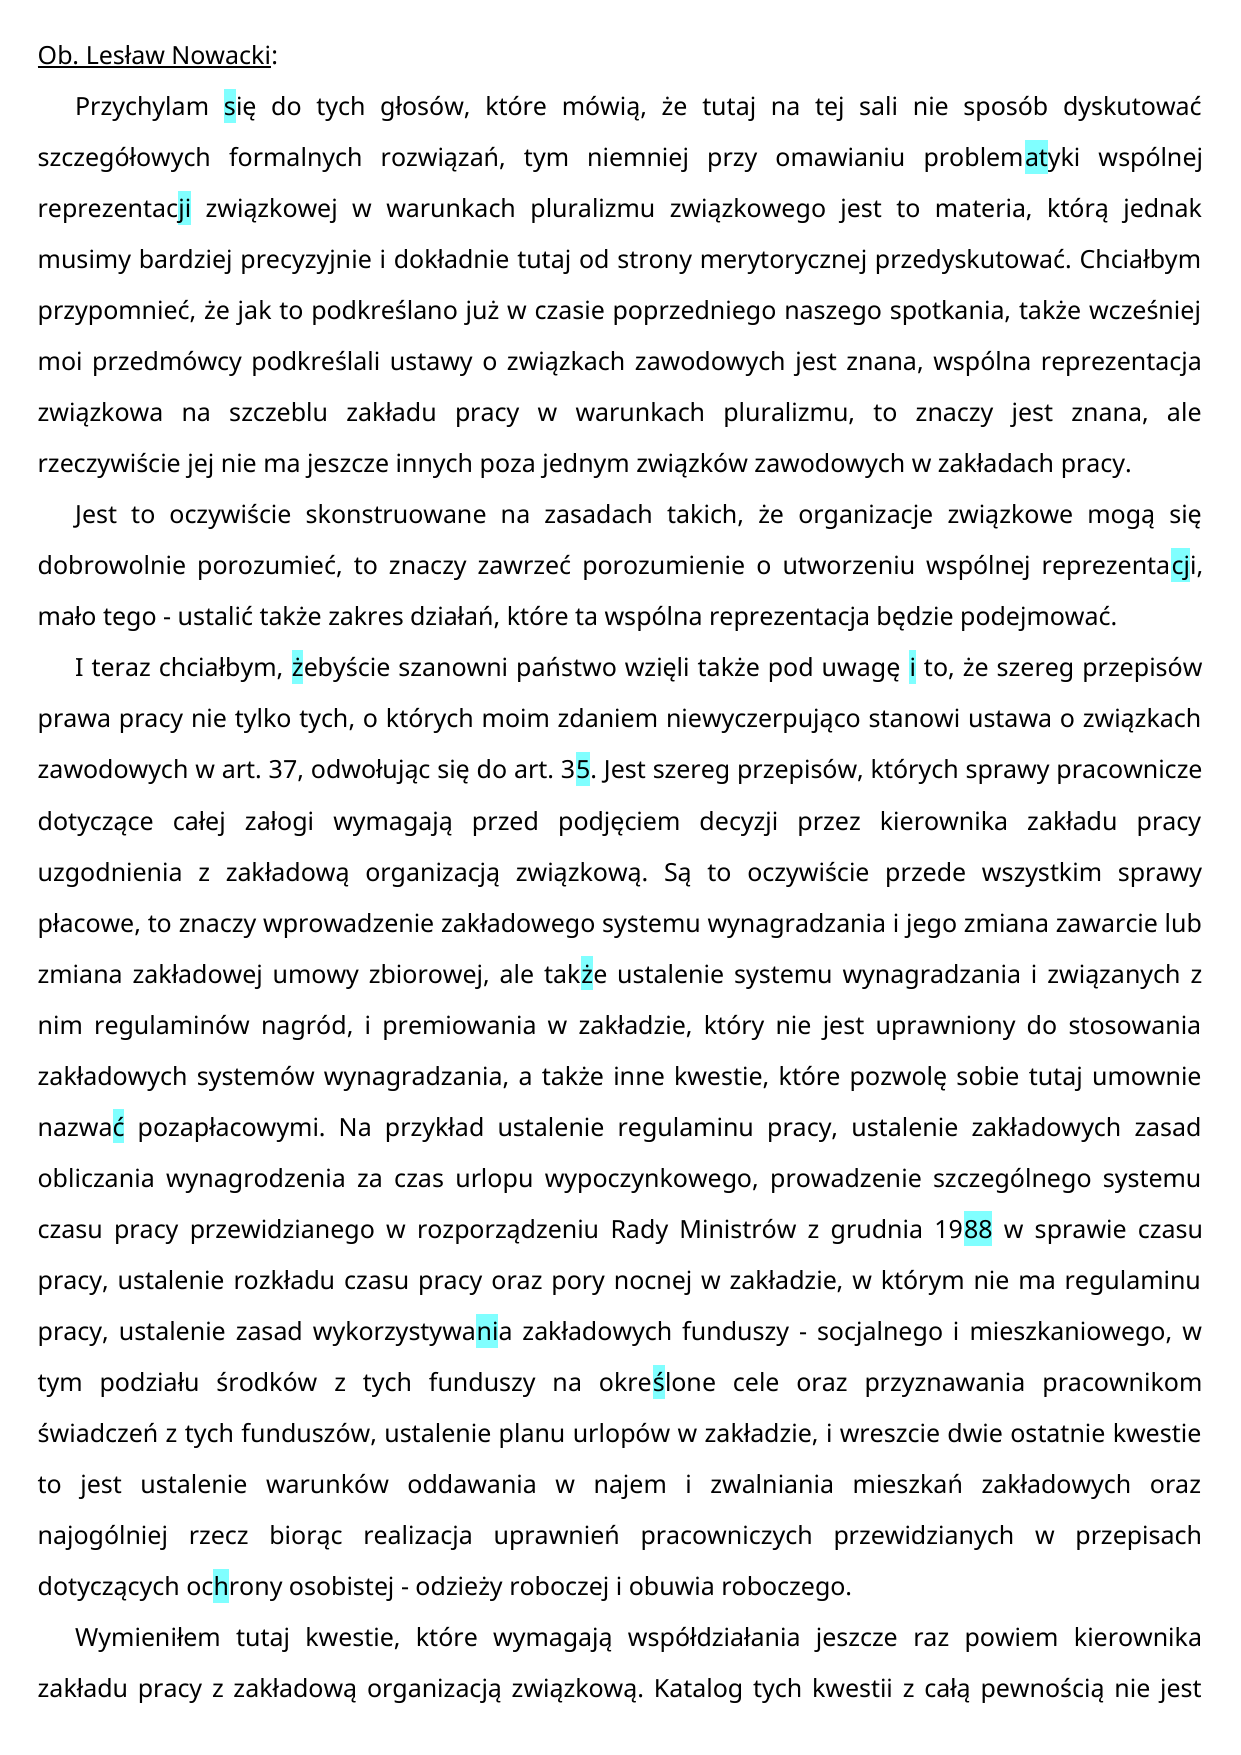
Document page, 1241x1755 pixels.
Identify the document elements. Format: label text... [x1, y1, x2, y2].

text Jest to oczywiście skonstruowane na zasadach takich, że organizacje związkowe mogą się dobrowolnie porozumieć, to znaczy zawrzeć porozumienie o utworzeniu wspólnej reprezentacji, mało tego - ustalić także zakres działań, które ta wspólna reprezentacja będzie podejmować. [37, 497, 1203, 633]
text I teraz chciałbym, żebyście szanowni państwo wzięli także pod uwagę i to, że szereg przepisów prawa pracy nie tylko tych, o których moim zdaniem niewyczerpująco stanowi ustawa o związkach zawodowych w art. 37, odwołując się do art. 35. Jest szereg przepisów, których sprawy pracownicze dotyczące całej załogi wymagają przed podjęciem decyzji przez kierownika zakładu pracy uzgodnienia z zakładową organizacją związkową. Są to oczywiście przede wszystkim sprawy płacowe, to znaczy wprowadzenie zakładowego systemu wynagradzania i jego zmiana zawarcie lub zmiana zakładowej umowy zbiorowej, ale także ustalenie systemu wynagradzania i związanych z nim regulaminów nagród, i premiowania w zakładzie, który nie jest uprawniony do stosowania zakładowych systemów wynagradzania, a także inne kwestie, które pozwolę sobie tutaj umownie nazwać pozapłacowymi. Na przykład ustalenie regulaminu pracy, ustalenie zakładowych zasad obliczania wynagrodzenia za czas urlopu wypoczynkowego, prowadzenie szczególnego systemu czasu pracy przewidzianego w rozporządzeniu Rady Ministrów z grudnia 1988 w sprawie czasu pracy, ustalenie rozkładu czasu pracy oraz pory nocnej w zakładzie, w którym nie ma regulaminu pracy, ustalenie zasad wykorzystywania zakładowych funduszy - socjalnego i mieszkaniowego, w tym podziału środków z tych funduszy na określone cele oraz przyznawania pracownikom świadczeń z tych funduszów, ustalenie planu urlopów w zakładzie, i wreszcie dwie ostatnie kwestie to jest ustalenie warunków oddawania w najem i zwalniania mieszkań zakładowych oraz najogólniej rzecz biorąc realizacja uprawnień pracowniczych przewidzianych w przepisach dotyczących ochrony osobistej - odzieży roboczej i obuwia roboczego. [37, 650, 1203, 1603]
text Ob. Lesław Nowacki: [37, 37, 1203, 72]
text Wymieniłem tutaj kwestie, które wymagają współdziałania jeszcze raz powiem kierownika zakładu pracy z zakładową organizacją związkową. Katalog tych kwestii z całą pewnością nie jest [37, 1620, 1203, 1705]
text Przychylam się do tych głosów, które mówią, że tutaj na tej sali nie sposób dyskutować szczegółowych formalnych rozwiązań, tym niemniej przy omawianiu problematyki wspólnej reprezentacji związkowej w warunkach pluralizmu związkowego jest to materia, którą jednak musimy bardziej precyzyjnie i dokładnie tutaj od strony merytorycznej przedyskutować. Chciałbym przypomnieć, że jak to podkreślano już w czasie poprzedniego naszego spotkania, także wcześniej moi przedmówcy podkreślali ustawy o związkach zawodowych jest znana, wspólna reprezentacja związkowa na szczeblu zakładu pracy w warunkach pluralizmu, to znaczy jest znana, ale rzeczywiście jej nie ma jeszcze innych poza jednym związków zawodowych w zakładach pracy. [37, 88, 1203, 480]
